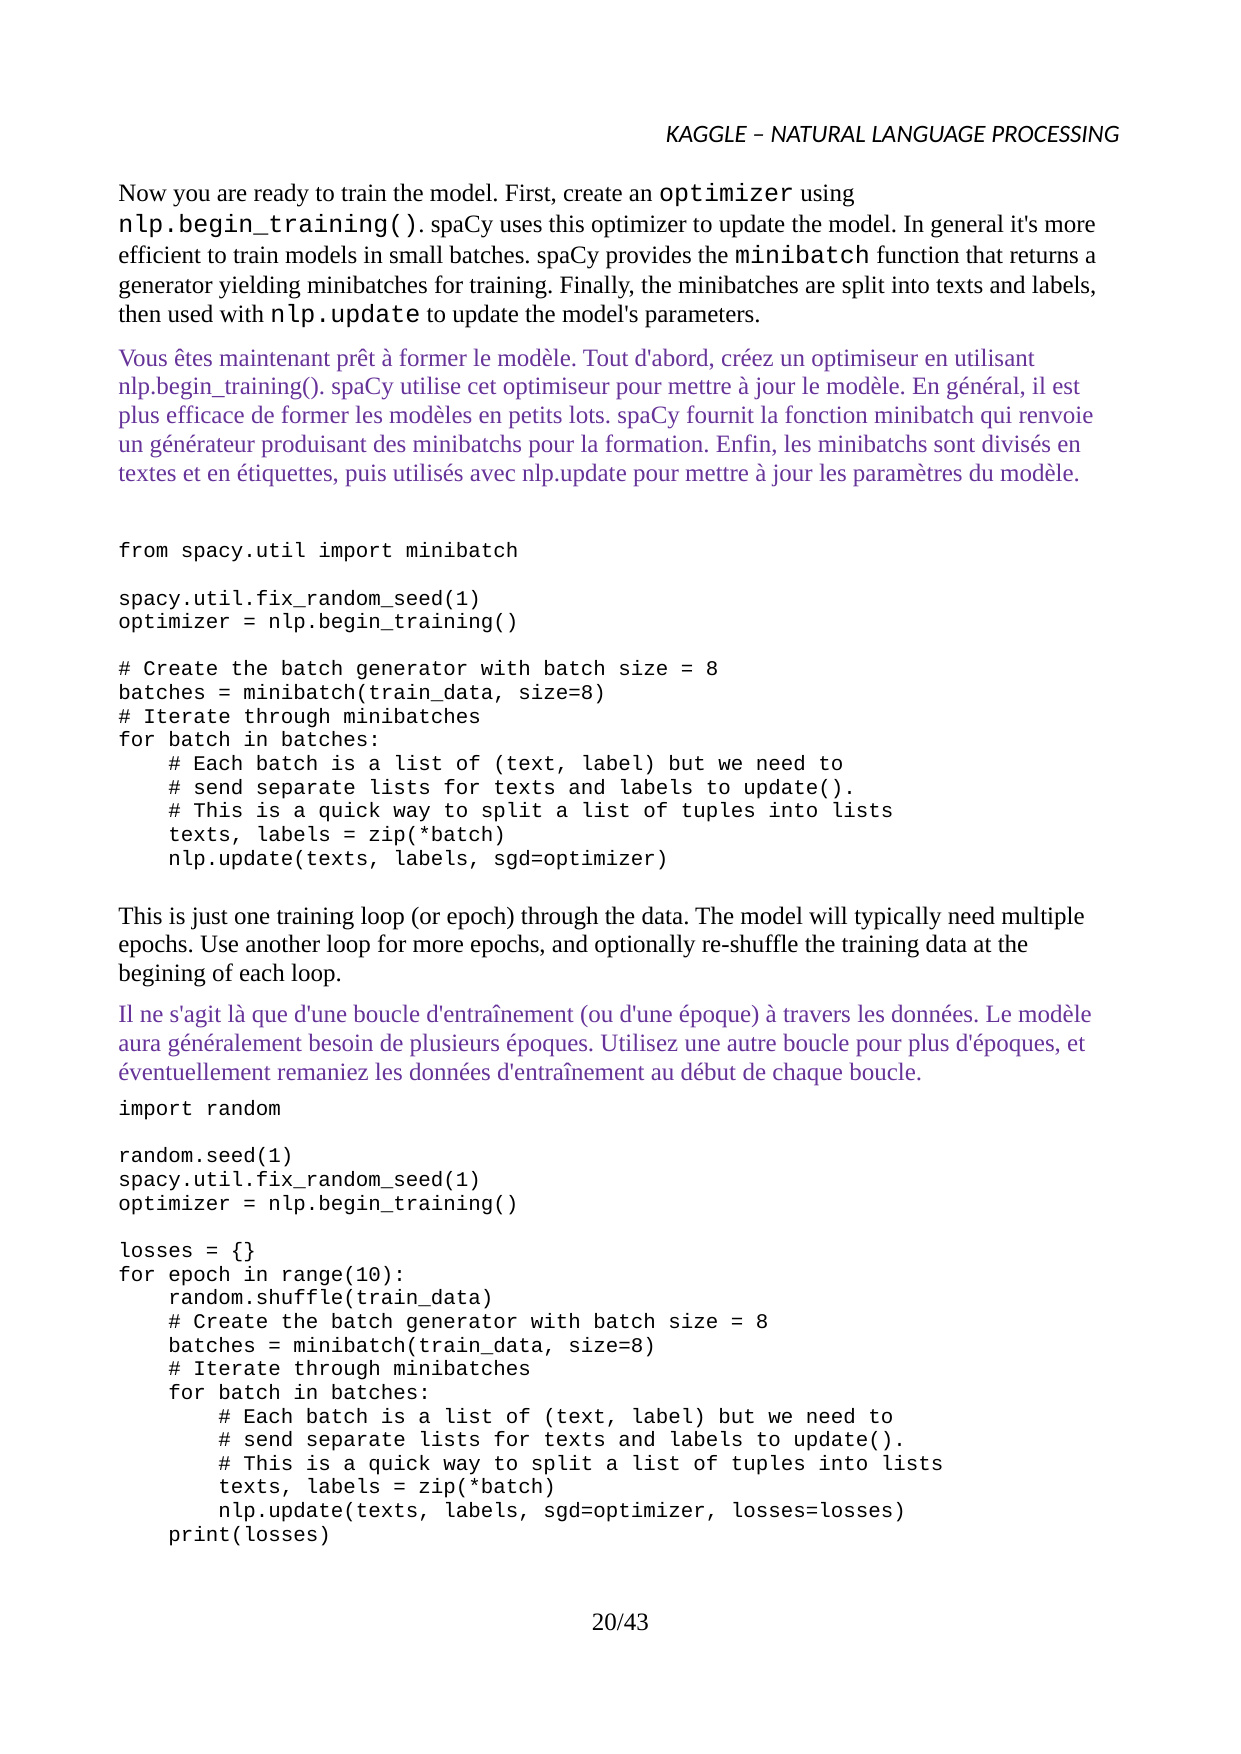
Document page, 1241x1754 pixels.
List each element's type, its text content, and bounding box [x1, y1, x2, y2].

text # Create the batch generator with batch size = 8 [118, 658, 1122, 682]
text # This is a quick way to split a list of tuples into lists [118, 800, 1122, 824]
text Il ne s'agit là que d'une boucle d'entraînement (ou d'une époque) à travers les données. Le modèle aura généralement besoin de plusieurs époques. Utilisez une autre boucle pour plus d'époques, et éventuellement remaniez les données d'entraînement au début de chaque boucle. [118, 999, 1122, 1086]
text # This is a quick way to split a list of tuples into lists [118, 1453, 1122, 1477]
text Vous êtes maintenant prêt à former le modèle. Tout d'abord, créez un optimiseur en utilisant nlp.begin_training(). spaCy utilise cet optimiseur pour mettre à jour le modèle. En général, il est plus efficace de former les modèles en petits lots. spaCy fournit la fonction minibatch qui renvoie un générateur produisant des minibatchs pour la formation. Enfin, les minibatchs sont divisés en textes et en étiquettes, puis utilisés avec nlp.update pour mettre à jour les paramètres du modèle. [118, 343, 1122, 486]
text texts, labels = zip(*batch) [118, 1477, 1122, 1500]
text # Iterate through minibatches [118, 706, 1122, 729]
text import random [118, 1098, 1122, 1122]
text optimizer = nlp.begin_training() [118, 1193, 1122, 1216]
text for batch in batches: [118, 1382, 1122, 1406]
text # send separate lists for texts and labels to update(). [118, 1429, 1122, 1453]
text nlp.update(texts, labels, sgd=optimizer) [118, 848, 1122, 871]
text spacy.util.fix_random_seed(1) [118, 1169, 1122, 1193]
text batches = minibatch(train_data, size=8) [118, 682, 1122, 706]
text for batch in batches: [118, 729, 1122, 753]
text This is just one training loop (or epoch) through the data. The model will typically need multiple epochs. Use another loop for more epochs, and optionally re-shuffle the training data at the begining of each loop. [118, 901, 1122, 987]
text losses = {} [118, 1240, 1122, 1264]
text random.seed(1) [118, 1146, 1122, 1169]
text print(losses) [118, 1524, 1122, 1547]
text # Iterate through minibatches [118, 1358, 1122, 1382]
text optimizer = nlp.begin_training() [118, 611, 1122, 635]
text batches = minibatch(train_data, size=8) [118, 1335, 1122, 1358]
text # Create the batch generator with batch size = 8 [118, 1311, 1122, 1335]
text # send separate lists for texts and labels to update(). [118, 777, 1122, 800]
text nlp.update(texts, labels, sgd=optimizer, losses=losses) [118, 1500, 1122, 1524]
text texts, labels = zip(*batch) [118, 824, 1122, 848]
text for epoch in range(10): [118, 1264, 1122, 1287]
text spacy.util.fix_random_seed(1) [118, 587, 1122, 611]
text # Each batch is a list of (text, label) but we need to [118, 1406, 1122, 1429]
text Now you are ready to train the model. First, create an optimizer using nlp.begin_training(). spaCy uses this optimizer to update the model. In general it's more efficient to train models in small batches. spaCy provides the minibatch function that returns a generator yielding minibatches for training. Finally, the minibatches are split into texts and labels, then used with nlp.update to update the model's parameters. [118, 178, 1122, 330]
text random.shuffle(train_data) [118, 1287, 1122, 1311]
text # Each batch is a list of (text, label) but we need to [118, 753, 1122, 777]
text from spacy.util import minibatch [118, 540, 1122, 564]
